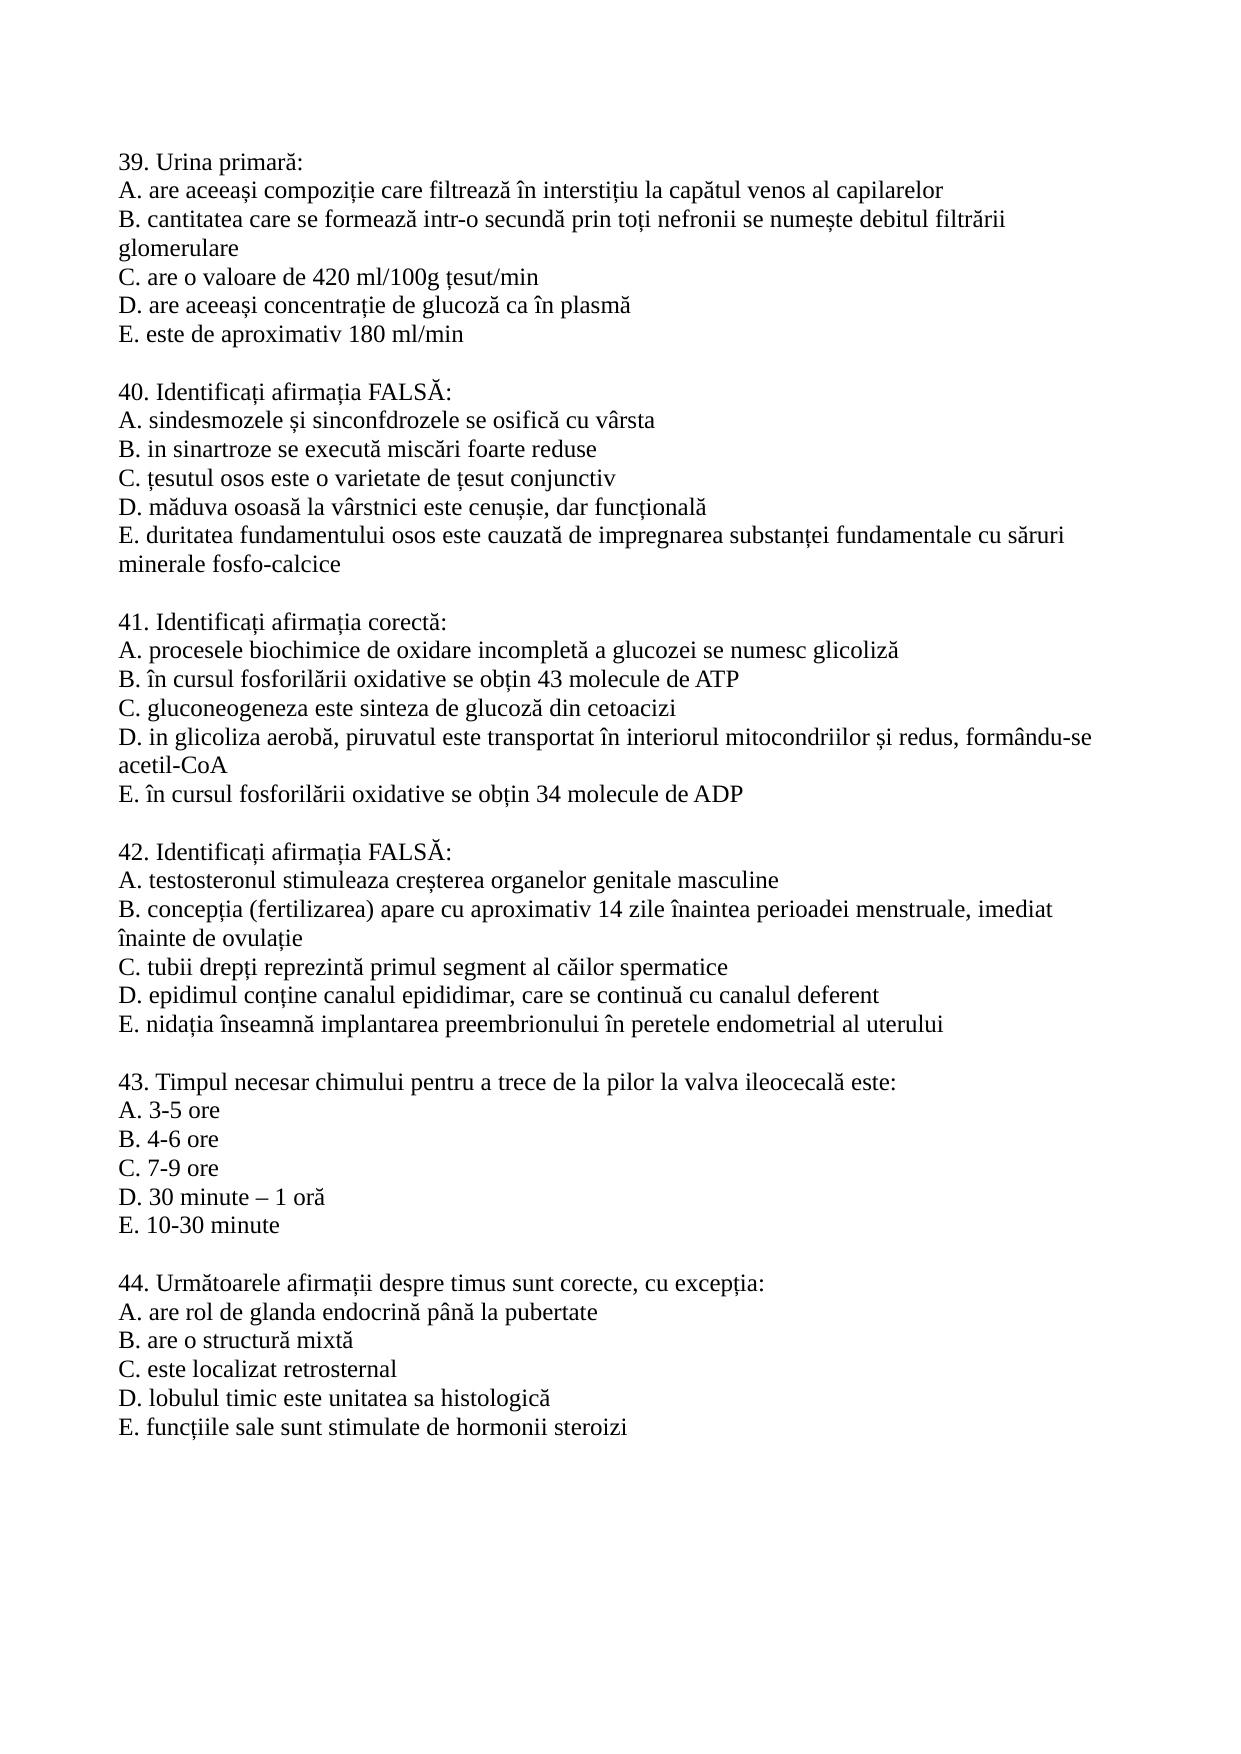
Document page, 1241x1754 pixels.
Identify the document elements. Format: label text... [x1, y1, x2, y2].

text E. funcțiile sale sunt stimulate de hormonii steroizi [118, 1412, 1122, 1441]
text C. țesutul osos este o varietate de țesut conjunctiv [118, 463, 1122, 492]
text 43. Timpul necesar chimului pentru a trece de la pilor la valva ileocecală este: [118, 1067, 1122, 1096]
text C. 7-9 ore [118, 1153, 1122, 1182]
text C. tubii drepți reprezintă primul segment al căilor spermatice [118, 952, 1122, 981]
text D. lobulul timic este unitatea sa histologică [118, 1383, 1122, 1412]
text A. 3-5 ore [118, 1096, 1122, 1124]
text E. duritatea fundamentului osos este cauzată de impregnarea substanței fundamentale cu săruri minerale fosfo-calcice [118, 521, 1122, 578]
text D. are aceeași concentrație de glucoză ca în plasmă [118, 291, 1122, 319]
text B. are o structură mixtă [118, 1326, 1122, 1354]
text E. 10-30 minute [118, 1211, 1122, 1239]
text D. in glicoliza aerobă, piruvatul este transportat în interiorul mitocondriilor și redus, formându-se acetil-CoA [118, 722, 1122, 779]
text E. este de aproximativ 180 ml/min [118, 319, 1122, 348]
text 44. Următoarele afirmații despre timus sunt corecte, cu excepția: [118, 1268, 1122, 1297]
text 42. Identificați afirmația FALSĂ: [118, 837, 1122, 866]
text B. 4-6 ore [118, 1124, 1122, 1153]
text 40. Identificați afirmația FALSĂ: [118, 377, 1122, 406]
text C. gluconeogeneza este sinteza de glucoză din cetoacizi [118, 693, 1122, 722]
text D. măduva osoasă la vârstnici este cenușie, dar funcțională [118, 492, 1122, 521]
text E. în cursul fosforilării oxidative se obțin 34 molecule de ADP [118, 779, 1122, 808]
text B. în cursul fosforilării oxidative se obțin 43 molecule de ATP [118, 664, 1122, 693]
text 41. Identificați afirmația corectă: [118, 607, 1122, 636]
text B. cantitatea care se formează intr-o secundă prin toți nefronii se numește debitul filtrării glomerulare [118, 204, 1122, 262]
text A. are rol de glanda endocrină până la pubertate [118, 1297, 1122, 1326]
text A. are aceeași compoziție care filtrează în interstițiu la capătul venos al capilarelor [118, 176, 1122, 204]
text A. procesele biochimice de oxidare incompletă a glucozei se numesc glicoliză [118, 636, 1122, 664]
text 39. Urina primară: [118, 147, 1122, 176]
text A. testosteronul stimuleaza creșterea organelor genitale masculine [118, 866, 1122, 894]
text B. in sinartroze se execută miscări foarte reduse [118, 434, 1122, 463]
text D. 30 minute – 1 oră [118, 1182, 1122, 1211]
text D. epidimul conține canalul epididimar, care se continuă cu canalul deferent [118, 981, 1122, 1009]
text C. este localizat retrosternal [118, 1354, 1122, 1383]
text C. are o valoare de 420 ml/100g țesut/min [118, 262, 1122, 291]
text E. nidația înseamnă implantarea preembrionului în peretele endometrial al uterului [118, 1009, 1122, 1038]
text B. concepția (fertilizarea) apare cu aproximativ 14 zile înaintea perioadei menstruale, imediat înainte de ovulație [118, 894, 1122, 952]
text A. sindesmozele și sinconfdrozele se osifică cu vârsta [118, 406, 1122, 434]
